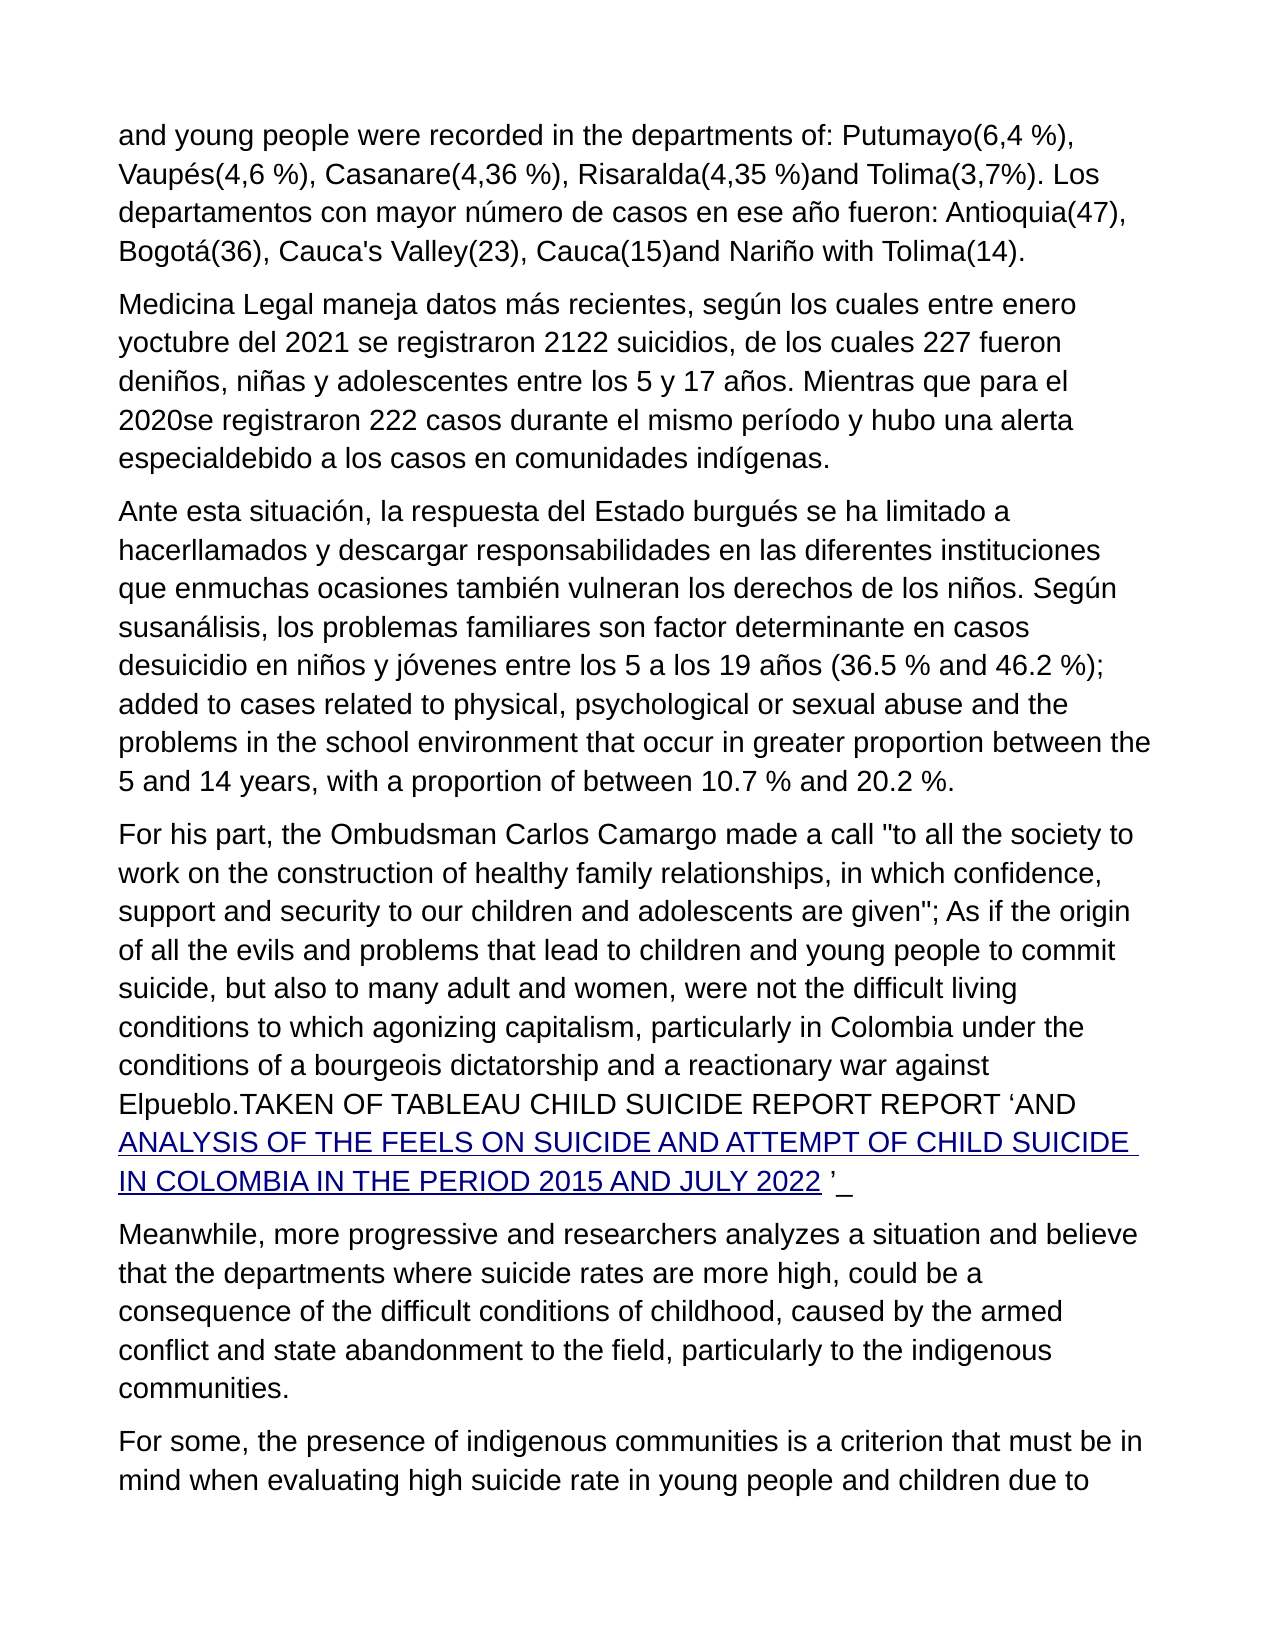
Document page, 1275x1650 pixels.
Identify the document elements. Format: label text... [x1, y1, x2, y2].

text and young people were recorded in the departments of: Putumayo(6,4 %), Vaupés(4,6 %), Casanare(4,36 %), Risaralda(4,35 %)and Tolima(3,7%). Los departamentos con mayor número de casos en ese año fueron: Antioquia(47), Bogotá(36), Cauca's Valley(23), Cauca(15)and Nariño with Tolima(14). [118, 118, 1157, 267]
text Meanwhile, more progressive and researchers analyzes a situation and believe that the departments where suicide rates are more high, could be a consequence of the difficult conditions of childhood, caused by the armed conflict and state abandonment to the field, particularly to the indigenous communities. [118, 1217, 1157, 1405]
text For his part, the Ombudsman Carlos Camargo made a call "to all the society to work on the construction of healthy family relationships, in which confidence, support and security to our children and adolescents are given"; As if the origin of all the evils and problems that lead to children and young people to commit suicide, but also to many adult and women, were not the difficult living conditions to which agonizing capitalism, particularly in Colombia under the conditions of a bourgeois dictatorship and a reactionary war against Elpueblo.TAKEN OF TABLEAU CHILD SUICIDE REPORT REPORT ‘AND ANALYSIS OF THE FEELS ON SUICIDE AND ATTEMPT OF CHILD SUICIDE IN COLOMBIA IN THE PERIOD 2015 AND JULY 2022 ’_ [118, 817, 1157, 1197]
text Medicina Legal maneja datos más recientes, según los cuales entre enero yoctubre del 2021 se registraron 2122 suicidios, de los cuales 227 fueron deniños, niñas y adolescentes entre los 5 y 17 años. Mientras que para el 2020se registraron 222 casos durante el mismo período y hubo una alerta especialdebido a los casos en comunidades indígenas. [118, 287, 1157, 474]
text For some, the presence of indigenous communities is a criterion that must be in mind when evaluating high suicide rate in young people and children due to [118, 1424, 1157, 1496]
text Ante esta situación, la respuesta del Estado burgués se ha limitado a hacerllamados y descargar responsabilidades en las diferentes instituciones que enmuchas ocasiones también vulneran los derechos de los niños. Según susanálisis, los problemas familiares son factor determinante en casos desuicidio en niños y jóvenes entre los 5 a los 19 años (36.5 % and 46.2 %); added to cases related to physical, psychological or sexual abuse and the problems in the school environment that occur in greater proportion between the 5 and 14 years, with a proportion of between 10.7 % and 20.2 %. [118, 494, 1157, 797]
